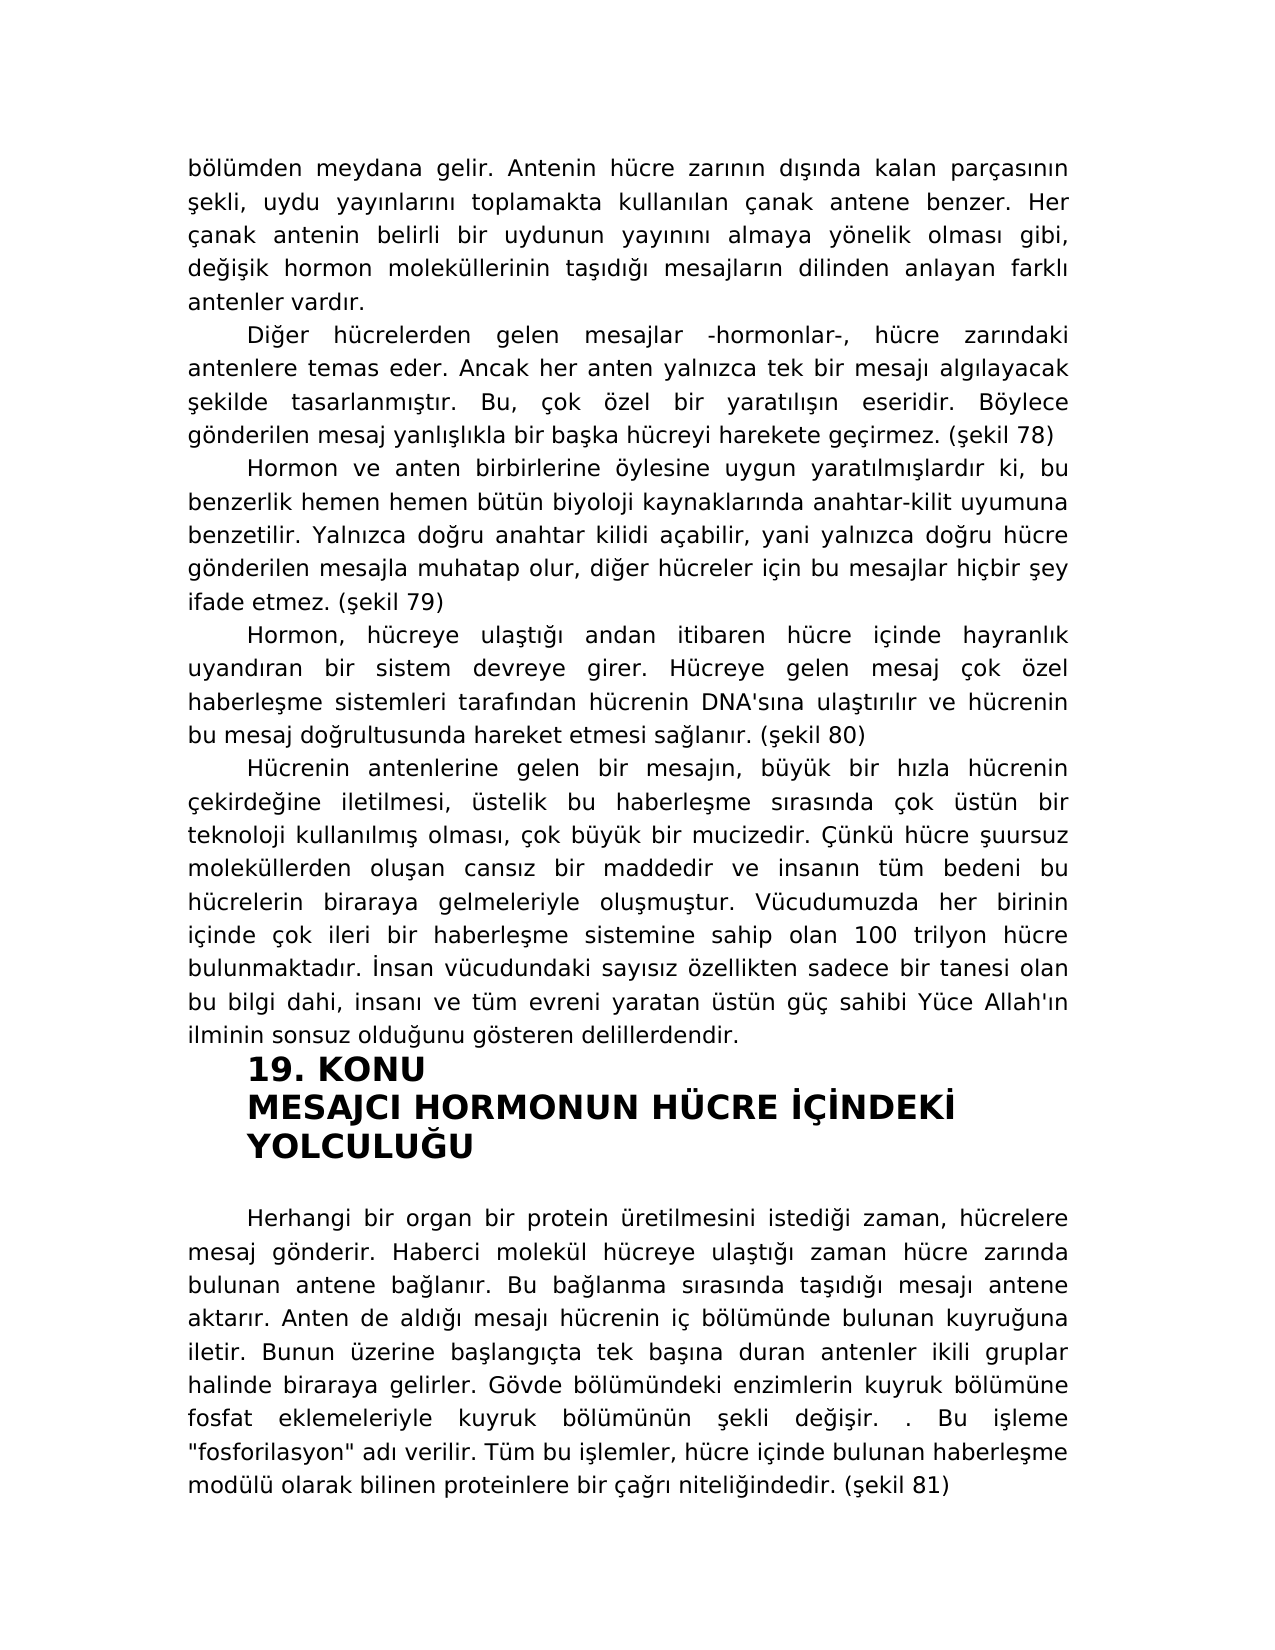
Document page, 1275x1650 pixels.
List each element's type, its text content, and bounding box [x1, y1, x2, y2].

text 19. KONU [187, 1050, 1070, 1089]
text Diğer hücrelerden gelen mesajlar -hormonlar-, hücre zarındaki antenlere temas eder. Ancak her anten yalnızca tek bir mesajı algılayacak şekilde tasarlanmıştır. Bu, çok özel bir yaratılışın eseridir. Böylece gönderilen mesaj yanlışlıkla bir başka hücreyi harekete geçirmez. (şekil 78) [187, 317, 1070, 450]
text Hücrenin antenlerine gelen bir mesajın, büyük bir hızla hücrenin çekirdeğine iletilmesi, üstelik bu haberleşme sırasında çok üstün bir teknoloji kullanılmış olması, çok büyük bir mucizedir. Çünkü hücre şuursuz moleküllerden oluşan cansız bir maddedir ve insanın tüm bedeni bu hücrelerin biraraya gelmeleriyle oluşmuştur. Vücudumuzda her birinin içinde çok ileri bir haberleşme sistemine sahip olan 100 trilyon hücre bulunmaktadır. İnsan vücudundaki sayısız özellikten sadece bir tanesi olan bu bilgi dahi, insanı ve tüm evreni yaratan üstün güç sahibi Yüce Allah'ın ilminin sonsuz olduğunu gösteren delillerdendir. [187, 750, 1070, 1050]
text YOLCULUĞU [187, 1128, 1070, 1167]
text Hormon ve anten birbirlerine öylesine uygun yaratılmışlardır ki, bu benzerlik hemen hemen bütün biyoloji kaynaklarında anahtar-kilit uyumuna benzetilir. Yalnızca doğru anahtar kilidi açabilir, yani yalnızca doğru hücre gönderilen mesajla muhatap olur, diğer hücreler için bu mesajlar hiçbir şey ifade etmez. (şekil 79) [187, 450, 1070, 617]
text Herhangi bir organ bir protein üretilmesini istediği zaman, hücrelere mesaj gönderir. Haberci molekül hücreye ulaştığı zaman hücre zarında bulunan antene bağlanır. Bu bağlanma sırasında taşıdığı mesajı antene aktarır. Anten de aldığı mesajı hücrenin iç bölümünde bulunan kuyruğuna iletir. Bunun üzerine başlangıçta tek başına duran antenler ikili gruplar halinde biraraya gelirler. Gövde bölümündeki enzimlerin kuyruk bölümüne fosfat eklemeleriyle kuyruk bölümünün şekli değişir. . Bu işleme "fosforilasyon" adı verilir. Tüm bu işlemler, hücre içinde bulunan haberleşme modülü olarak bilinen proteinlere bir çağrı niteliğindedir. (şekil 81) [187, 1200, 1070, 1500]
text MESAJCI HORMONUN HÜCRE İÇİNDEKİ [187, 1089, 1070, 1128]
text Hormon, hücreye ulaştığı andan itibaren hücre içinde hayranlık uyandıran bir sistem devreye girer. Hücreye gelen mesaj çok özel haberleşme sistemleri tarafından hücrenin DNA'sına ulaştırılır ve hücrenin bu mesaj doğrultusunda hareket etmesi sağlanır. (şekil 80) [187, 617, 1070, 750]
text bölümden meydana gelir. Antenin hücre zarının dışında kalan parçasının şekli, uydu yayınlarını toplamakta kullanılan çanak antene benzer. Her çanak antenin belirli bir uydunun yayınını almaya yönelik olması gibi, değişik hormon moleküllerinin taşıdığı mesajların dilinden anlayan farklı antenler vardır. [187, 150, 1070, 317]
